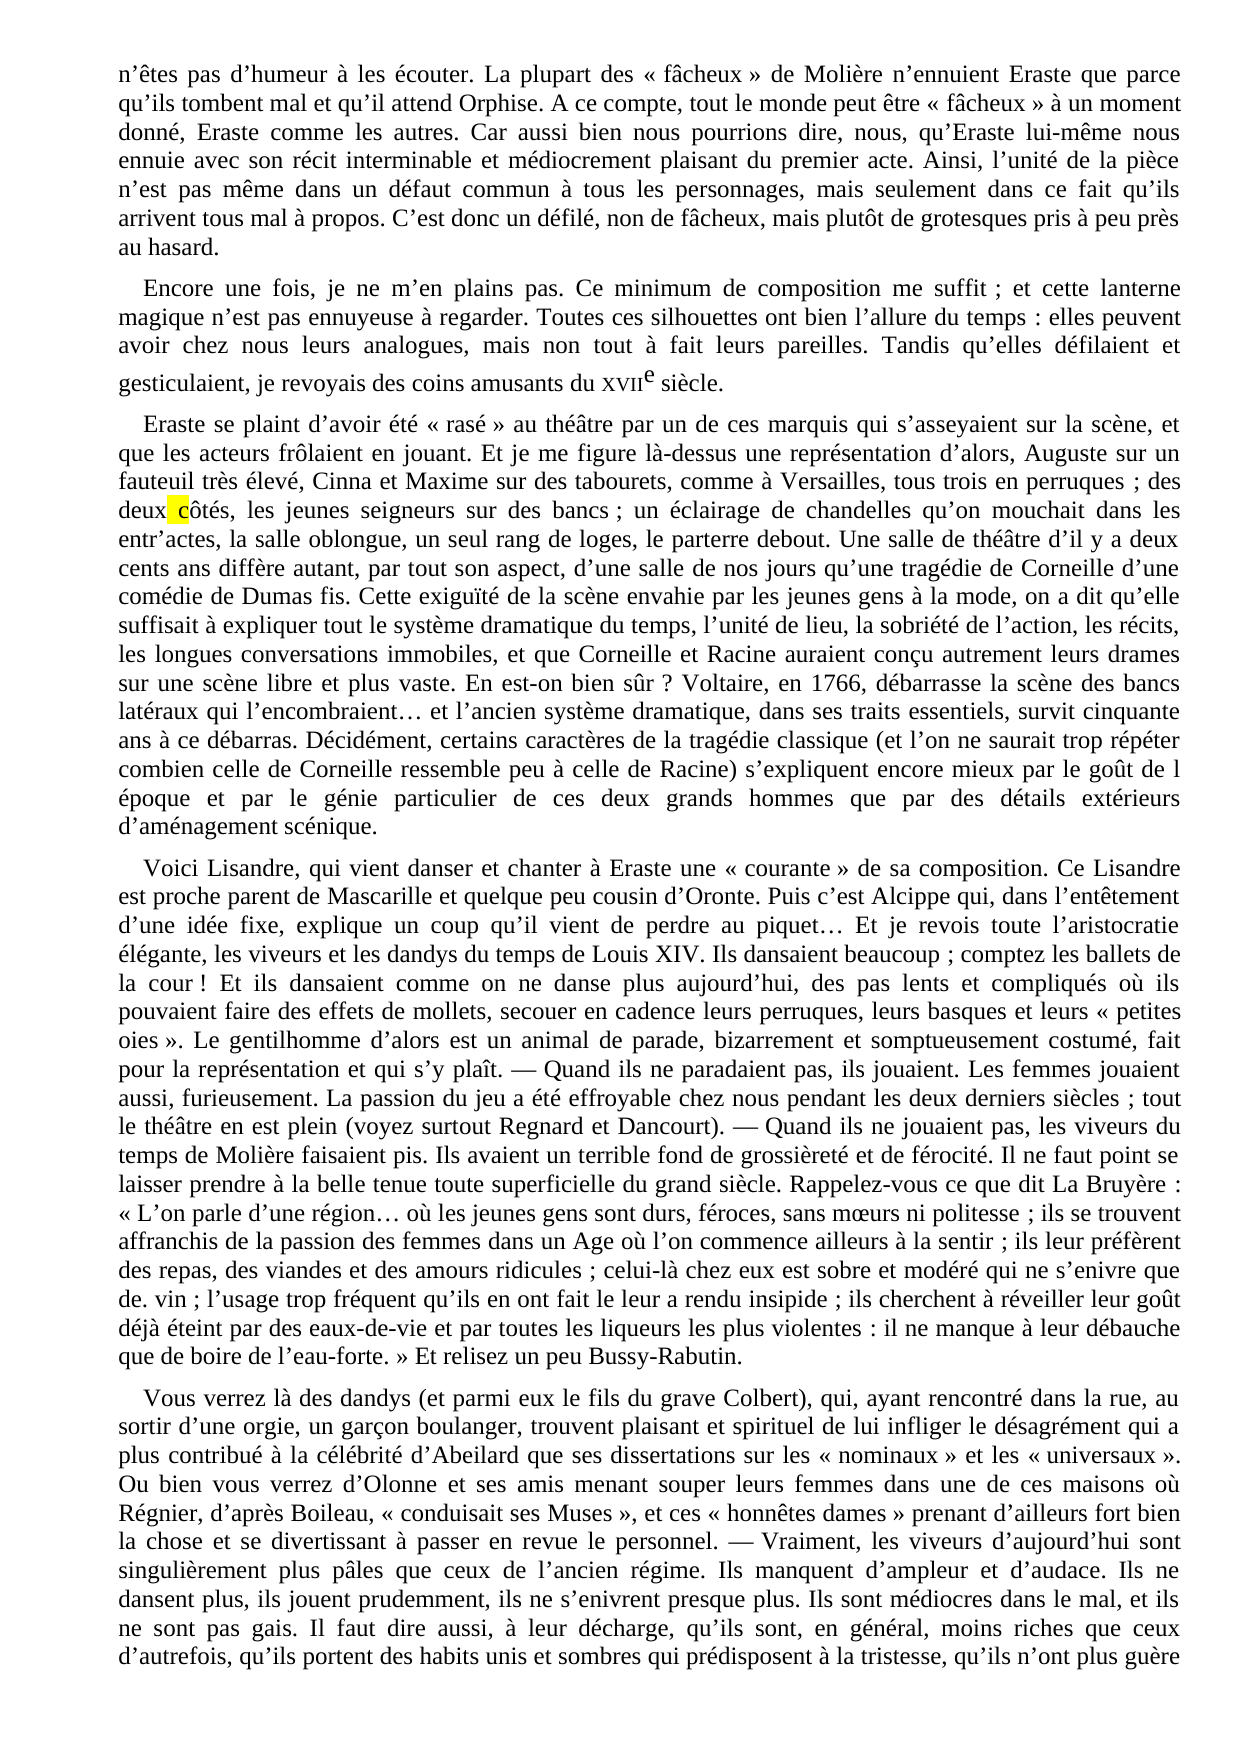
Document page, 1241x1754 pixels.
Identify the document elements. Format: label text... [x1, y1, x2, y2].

text Encore une fois, je ne m’en plains pas. Ce minimum de composition me suffit ; et cette lanterne magique n’est pas ennuyeuse à regarder. Toutes ces silhouettes ont bien l’allure du temps : elles peuvent avoir chez nous leurs analogues, mais non tout à fait leurs pareilles. Tandis qu’elles défilaient et gesticulaient, je revoyais des coins amusants du xviie siècle. [118, 273, 1181, 396]
text Eraste se plaint d’avoir été « rasé » au théâtre par un de ces marquis qui s’asseyaient sur la scène, et que les acteurs frôlaient en jouant. Et je me figure là-dessus une représentation d’alors, Auguste sur un fauteuil très élevé, Cinna et Maxime sur des tabourets, comme à Versailles, tous trois en perruques ; des deux côtés, les jeunes seigneurs sur des bancs ; un éclairage de chandelles qu’on mouchait dans les entr’actes, la salle oblongue, un seul rang de loges, le parterre debout. Une salle de théâtre d’il y a deux cents ans diffère autant, par tout son aspect, d’une salle de nos jours qu’une tragédie de Corneille d’une comédie de Dumas fis. Cette exiguïté de la scène envahie par les jeunes gens à la mode, on a dit qu’elle suffisait à expliquer tout le système dramatique du temps, l’unité de lieu, la sobriété de l’action, les récits, les longues conversations immobiles, et que Corneille et Racine auraient conçu autrement leurs drames sur une scène libre et plus vaste. En est-on bien sûr ? Voltaire, en 1766, débarrasse la scène des bancs latéraux qui l’encombraient… et l’ancien système dramatique, dans ses traits essentiels, survit cinquante ans à ce débarras. Décidément, certains caractères de la tragédie classique (et l’on ne saurait trop répéter combien celle de Corneille ressemble peu à celle de Racine) s’expliquent encore mieux par le goût de l époque et par le génie particulier de ces deux grands hommes que par des détails extérieurs d’aménagement scénique. [118, 409, 1181, 840]
text Vous verrez là des dandys (et parmi eux le fils du grave Colbert), qui, ayant rencontré dans la rue, au sortir d’une orgie, un garçon boulanger, trouvent plaisant et spirituel de lui infliger le désagrément qui a plus contribué à la célébrité d’Abeilard que ses dissertations sur les « nominaux » et les « universaux ». Ou bien vous verrez d’Olonne et ses amis menant souper leurs femmes dans une de ces maisons où Régnier, d’après Boileau, « conduisait ses Muses », et ces « honnêtes dames » prenant d’ailleurs fort bien la chose et se divertissant à passer en revue le personnel. — Vraiment, les viveurs d’aujourd’hui sont singulièrement plus pâles que ceux de l’ancien régime. Ils manquent d’ampleur et d’audace. Ils ne dansent plus, ils jouent prudemment, ils ne s’enivrent presque plus. Ils sont médiocres dans le mal, et ils ne sont pas gais. Il faut dire aussi, à leur décharge, qu’ils sont, en général, moins riches que ceux d’autrefois, qu’ils portent des habits unis et sombres qui prédisposent à la tristesse, qu’ils n’ont plus guère [118, 1383, 1181, 1670]
text Voici Lisandre, qui vient danser et chanter à Eraste une « courante » de sa composition. Ce Lisandre est proche parent de Mascarille et quelque peu cousin d’Oronte. Puis c’est Alcippe qui, dans l’entêtement d’une idée fixe, explique un coup qu’il vient de perdre au piquet… Et je revois toute l’aristocratie élégante, les viveurs et les dandys du temps de Louis XIV. Ils dansaient beaucoup ; comptez les ballets de la cour ! Et ils dansaient comme on ne danse plus aujourd’hui, des pas lents et compliqués où ils pouvaient faire des effets de mollets, secouer en cadence leurs perruques, leurs basques et leurs « petites oies ». Le gentilhomme d’alors est un animal de parade, bizarrement et somptueusement costumé, fait pour la représentation et qui s’y plaît. — Quand ils ne paradaient pas, ils jouaient. Les femmes jouaient aussi, furieusement. La passion du jeu a été effroyable chez nous pendant les deux derniers siècles ; tout le théâtre en est plein (voyez surtout Regnard et Dancourt). — Quand ils ne jouaient pas, les viveurs du temps de Molière faisaient pis. Ils avaient un terrible fond de grossièreté et de férocité. Il ne faut point se laisser prendre à la belle tenue toute superficielle du grand siècle. Rappelez-vous ce que dit La Bruyère : « L’on parle d’une région… où les jeunes gens sont durs, féroces, sans mœurs ni politesse ; ils se trouvent affranchis de la passion des femmes dans un Age où l’on commence ailleurs à la sentir ; ils leur préfèrent des repas, des viandes et des amours ridicules ; celui-là chez eux est sobre et modéré qui ne s’enivre que de. vin ; l’usage trop fréquent qu’ils en ont fait le leur a rendu insipide ; ils cherchent à réveiller leur goût déjà éteint par des eaux-de-vie et par toutes les liqueurs les plus violentes : il ne manque à leur débauche que de boire de l’eau-forte. » Et relisez un peu Bussy-Rabutin. [118, 853, 1181, 1370]
text n’êtes pas d’humeur à les écouter. La plupart des « fâcheux » de Molière n’ennuient Eraste que parce qu’ils tombent mal et qu’il attend Orphise. A ce compte, tout le monde peut être « fâcheux » à un moment donné, Eraste comme les autres. Car aussi bien nous pourrions dire, nous, qu’Eraste lui-même nous ennuie avec son récit interminable et médiocrement plaisant du premier acte. Ainsi, l’unité de la pièce n’est pas même dans un défaut commun à tous les personnages, mais seulement dans ce fait qu’ils arrivent tous mal à propos. C’est donc un défilé, non de fâcheux, mais plutôt de grotesques pris à peu près au hasard. [118, 59, 1181, 260]
